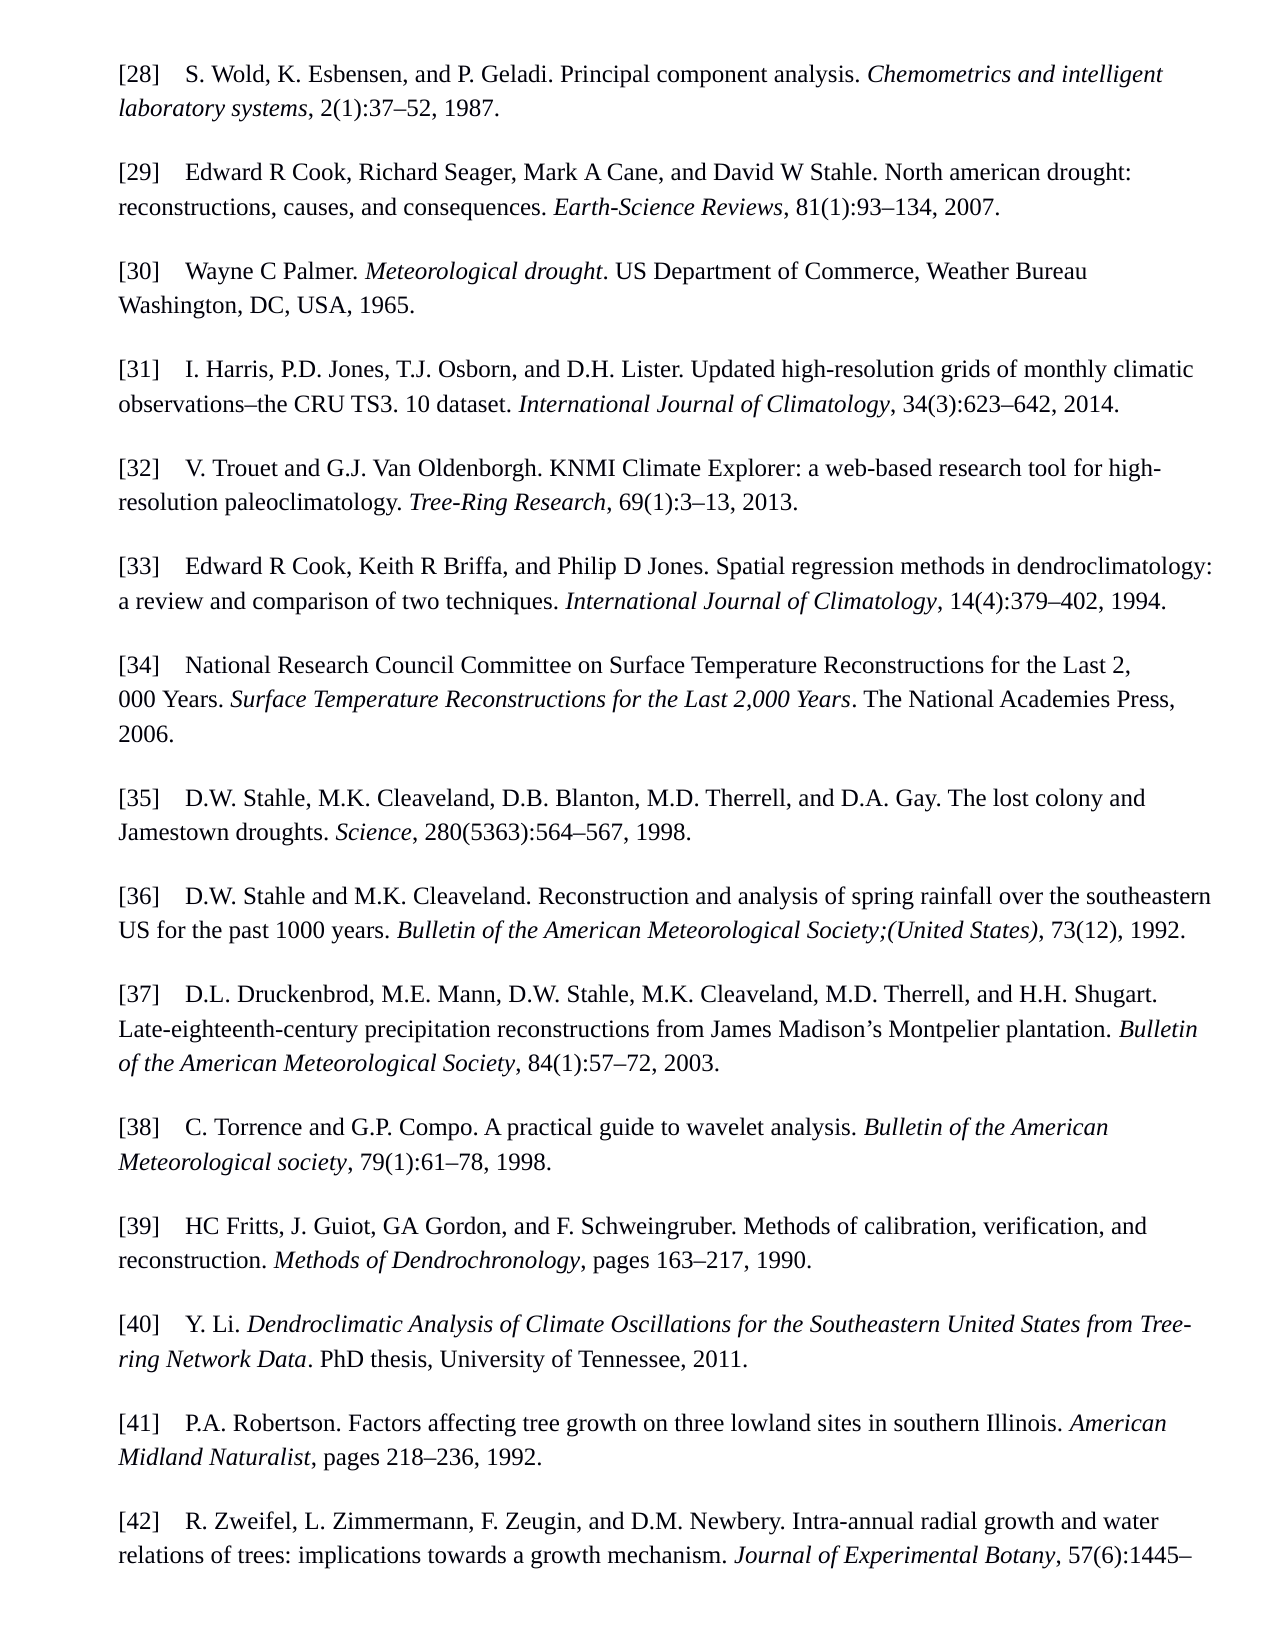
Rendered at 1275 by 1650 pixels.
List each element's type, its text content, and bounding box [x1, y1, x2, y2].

text [38] C. Torrence and G.P. Compo. A practical guide to wavelet analysis. Bulletin of the American Meteorological society, 79(1):61–78, 1998. [118, 1112, 1216, 1176]
text [29] Edward R Cook, Richard Seager, Mark A Cane, and David W Stahle. North american drought: reconstructions, causes, and consequences. Earth-Science Reviews, 81(1):93–134, 2007. [118, 157, 1216, 221]
text [33] Edward R Cook, Keith R Briffa, and Philip D Jones. Spatial regression methods in dendroclimatology: a review and comparison of two techniques. International Journal of Climatology, 14(4):379–402, 1994. [118, 551, 1216, 614]
text [35] D.W. Stahle, M.K. Cleaveland, D.B. Blanton, M.D. Therrell, and D.A. Gay. The lost colony and Jamestown droughts. Science, 280(5363):564–567, 1998. [118, 783, 1216, 846]
text [39] HC Fritts, J. Guiot, GA Gordon, and F. Schweingruber. Methods of calibration, verification, and reconstruction. Methods of Dendrochronology, pages 163–217, 1990. [118, 1211, 1216, 1274]
text [28] S. Wold, K. Esbensen, and P. Geladi. Principal component analysis. Chemometrics and intelligent laboratory systems, 2(1):37–52, 1987. [118, 59, 1216, 122]
text [36] D.W. Stahle and M.K. Cleaveland. Reconstruction and analysis of spring rainfall over the southeastern US for the past 1000 years. Bulletin of the American Meteorological Society;(United States), 73(12), 1992. [118, 881, 1216, 944]
text [37] D.L. Druckenbrod, M.E. Mann, D.W. Stahle, M.K. Cleaveland, M.D. Therrell, and H.H. Shugart. Late-eighteenth-century precipitation reconstructions from James Madison’s Montpelier plantation. Bulletin of the American Meteorological Society, 84(1):57–72, 2003. [118, 979, 1216, 1077]
text [42] R. Zweifel, L. Zimmermann, F. Zeugin, and D.M. Newbery. Intra-annual radial growth and water relations of trees: implications towards a growth mechanism. Journal of Experimental Botany, 57(6):1445– [118, 1506, 1216, 1569]
text [31] I. Harris, P.D. Jones, T.J. Osborn, and D.H. Lister. Updated high-resolution grids of monthly climatic observations–the CRU TS3. 10 dataset. International Journal of Climatology, 34(3):623–642, 2014. [118, 354, 1216, 418]
text [40] Y. Li. Dendroclimatic Analysis of Climate Oscillations for the Southeastern United States from Tree-ring Network Data. PhD thesis, University of Tennessee, 2011. [118, 1309, 1216, 1372]
text [30] Wayne C Palmer. Meteorological drought. US Department of Commerce, Weather Bureau Washington, DC, USA, 1965. [118, 256, 1216, 319]
text [32] V. Trouet and G.J. Van Oldenborgh. KNMI Climate Explorer: a web-based research tool for high-resolution paleoclimatology. Tree-Ring Research, 69(1):3–13, 2013. [118, 453, 1216, 516]
text [34] National Research Council Committee on Surface Temperature Reconstructions for the Last 2, 000 Years. Surface Temperature Reconstructions for the Last 2,000 Years. The National Academies Press, 2006. [118, 650, 1216, 747]
text [41] P.A. Robertson. Factors affecting tree growth on three lowland sites in southern Illinois. American Midland Naturalist, pages 218–236, 1992. [118, 1408, 1216, 1471]
